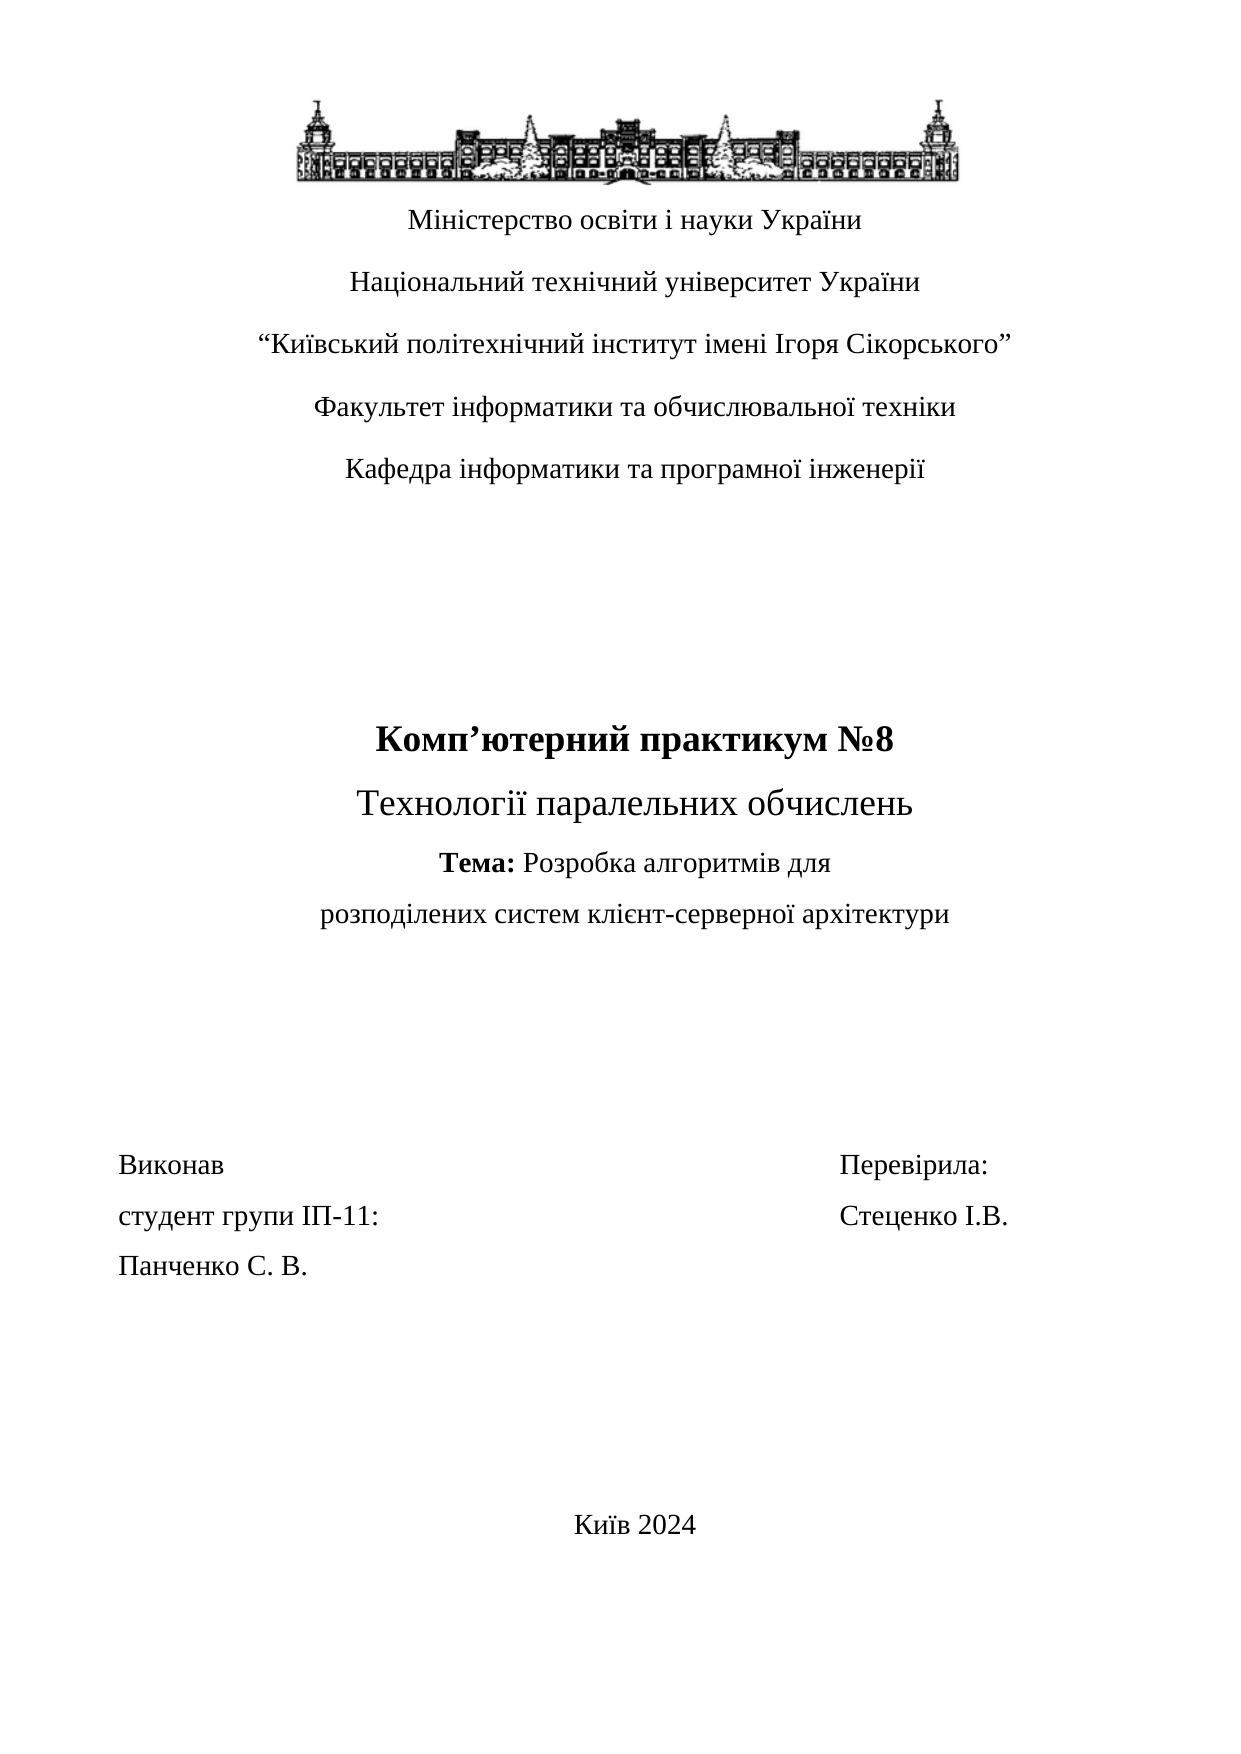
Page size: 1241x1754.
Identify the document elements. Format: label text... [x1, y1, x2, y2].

text Панченко С. В. [118, 1248, 1152, 1281]
text Тема: Розробка алгоритмів для [118, 845, 1152, 879]
text Кафедра інформатики та програмної інженерії [118, 451, 1152, 484]
text Національний технічний університет України [118, 264, 1152, 298]
picture [259, 88, 1010, 189]
text Виконав Перевірила: [118, 1147, 1152, 1181]
text розподілених систем клієнт-серверної архітектури [118, 896, 1152, 929]
text Київ 2024 [118, 1507, 1152, 1541]
text Факультет інформатики та обчислювальної техніки [118, 389, 1152, 422]
text студент групи ІП-11: Стеценко І.В. [118, 1198, 1152, 1231]
text Міністерство освіти і науки України [118, 202, 1152, 236]
text “Київський політехнічний інститут імені Ігоря Сікорського” [118, 326, 1152, 360]
text Технології паралельних обчислень [118, 781, 1152, 824]
text Комп’ютерний практикум №8 [118, 716, 1152, 759]
